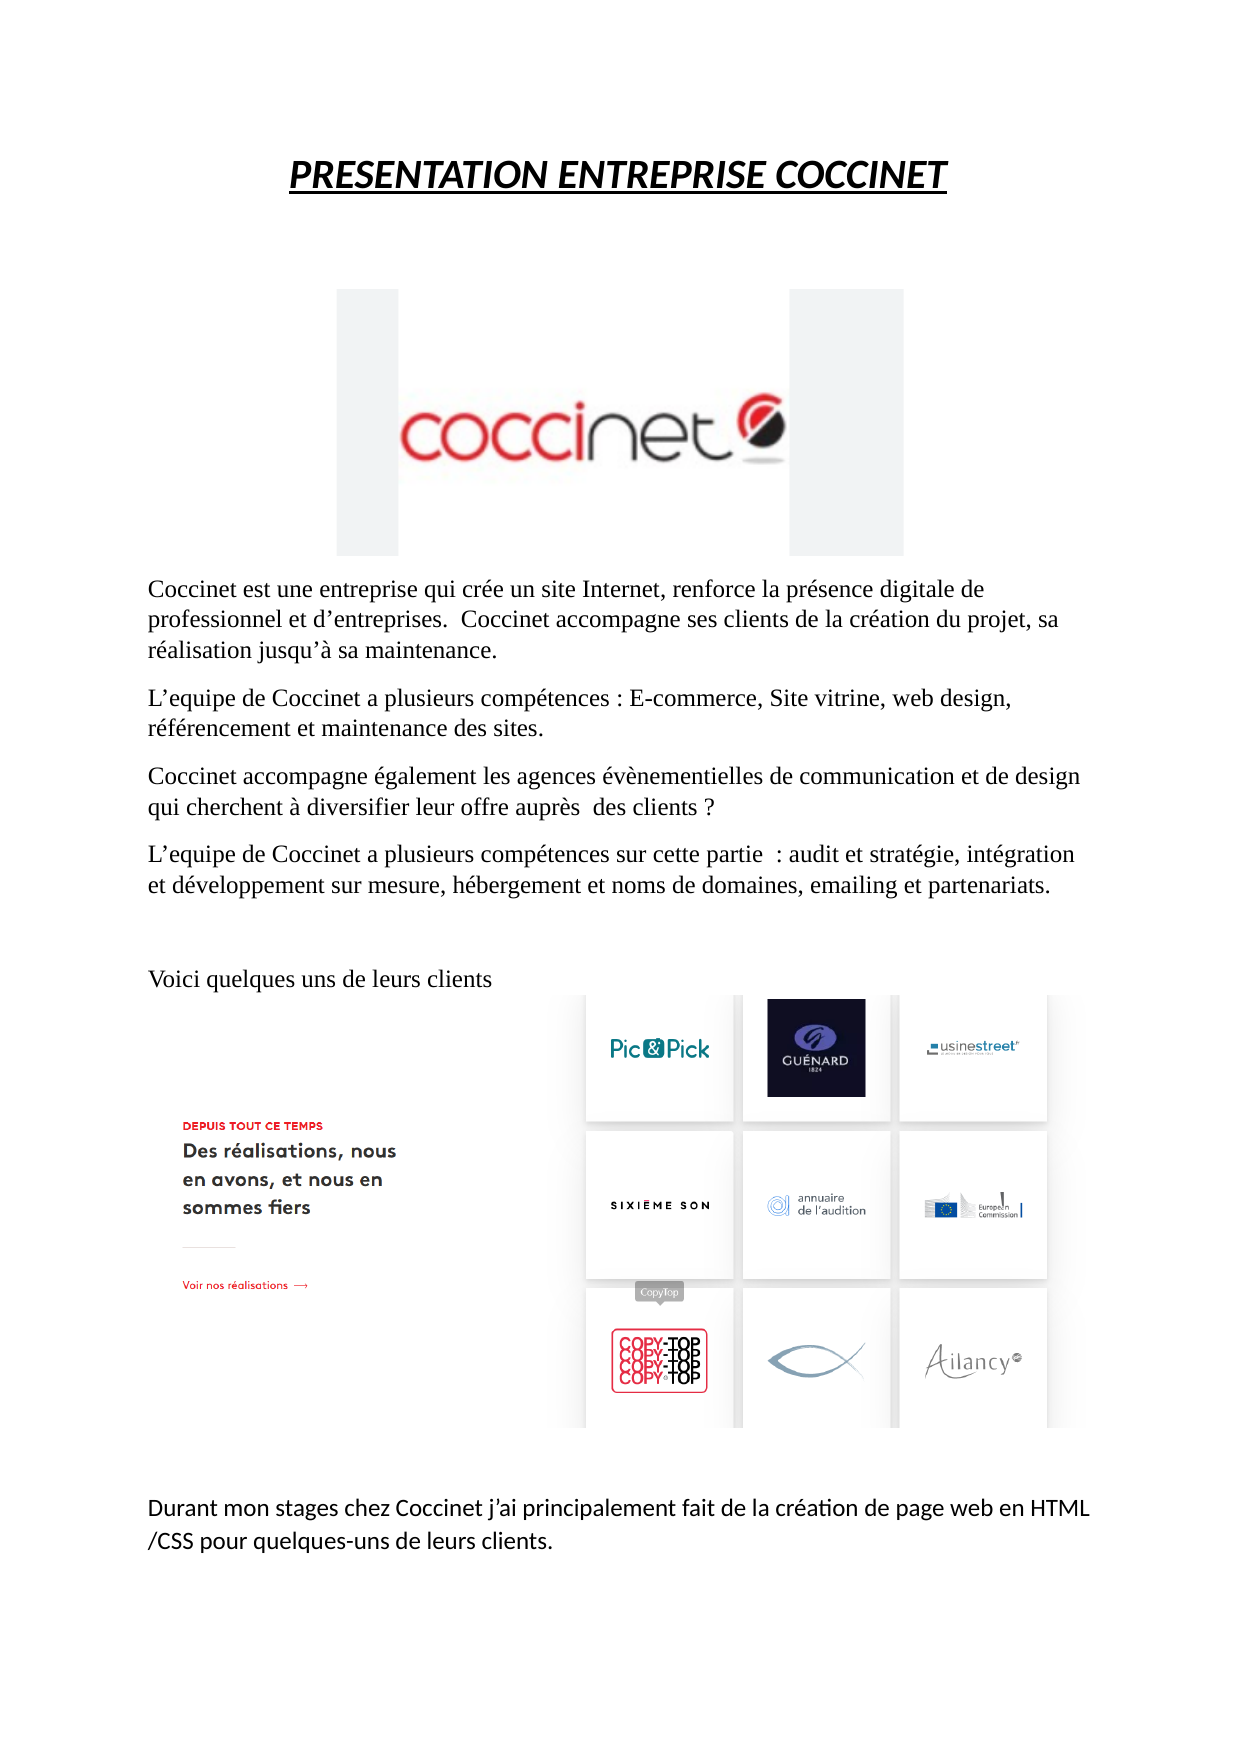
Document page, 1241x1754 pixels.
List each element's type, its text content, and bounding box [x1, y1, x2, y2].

text Durant mon stages chez Coccinet j’ai principalement fait de la création de page web en HTML /CSS pour quelques-uns de leurs clients. [148, 1493, 1093, 1556]
text Voici quelques uns de leurs clients [148, 964, 1093, 995]
text L’equipe de Coccinet a plusieurs compétences : E-commerce, Site vitrine, web design, référencement et maintenance des sites. [148, 683, 1093, 742]
text L’equipe de Coccinet a plusieurs compétences sur cette partie : audit et stratégie, intégration et développement sur mesure, hébergement et noms de domaines, emailing et partenariats. [148, 839, 1093, 898]
text Coccinet accompagne également les agences évènementielles de communication et de design qui cherchent à diversifier leur offre auprès des clients ? [148, 761, 1093, 820]
text Coccinet est une entreprise qui crée un site Internet, renforce la présence digitale de professionnel et d’entreprises. Coccinet accompagne ses clients de la création du projet, sa réalisation jusqu’à sa maintenance. [148, 574, 1093, 664]
text PRESENTATION ENTREPRISE COCCINET [148, 148, 1093, 198]
